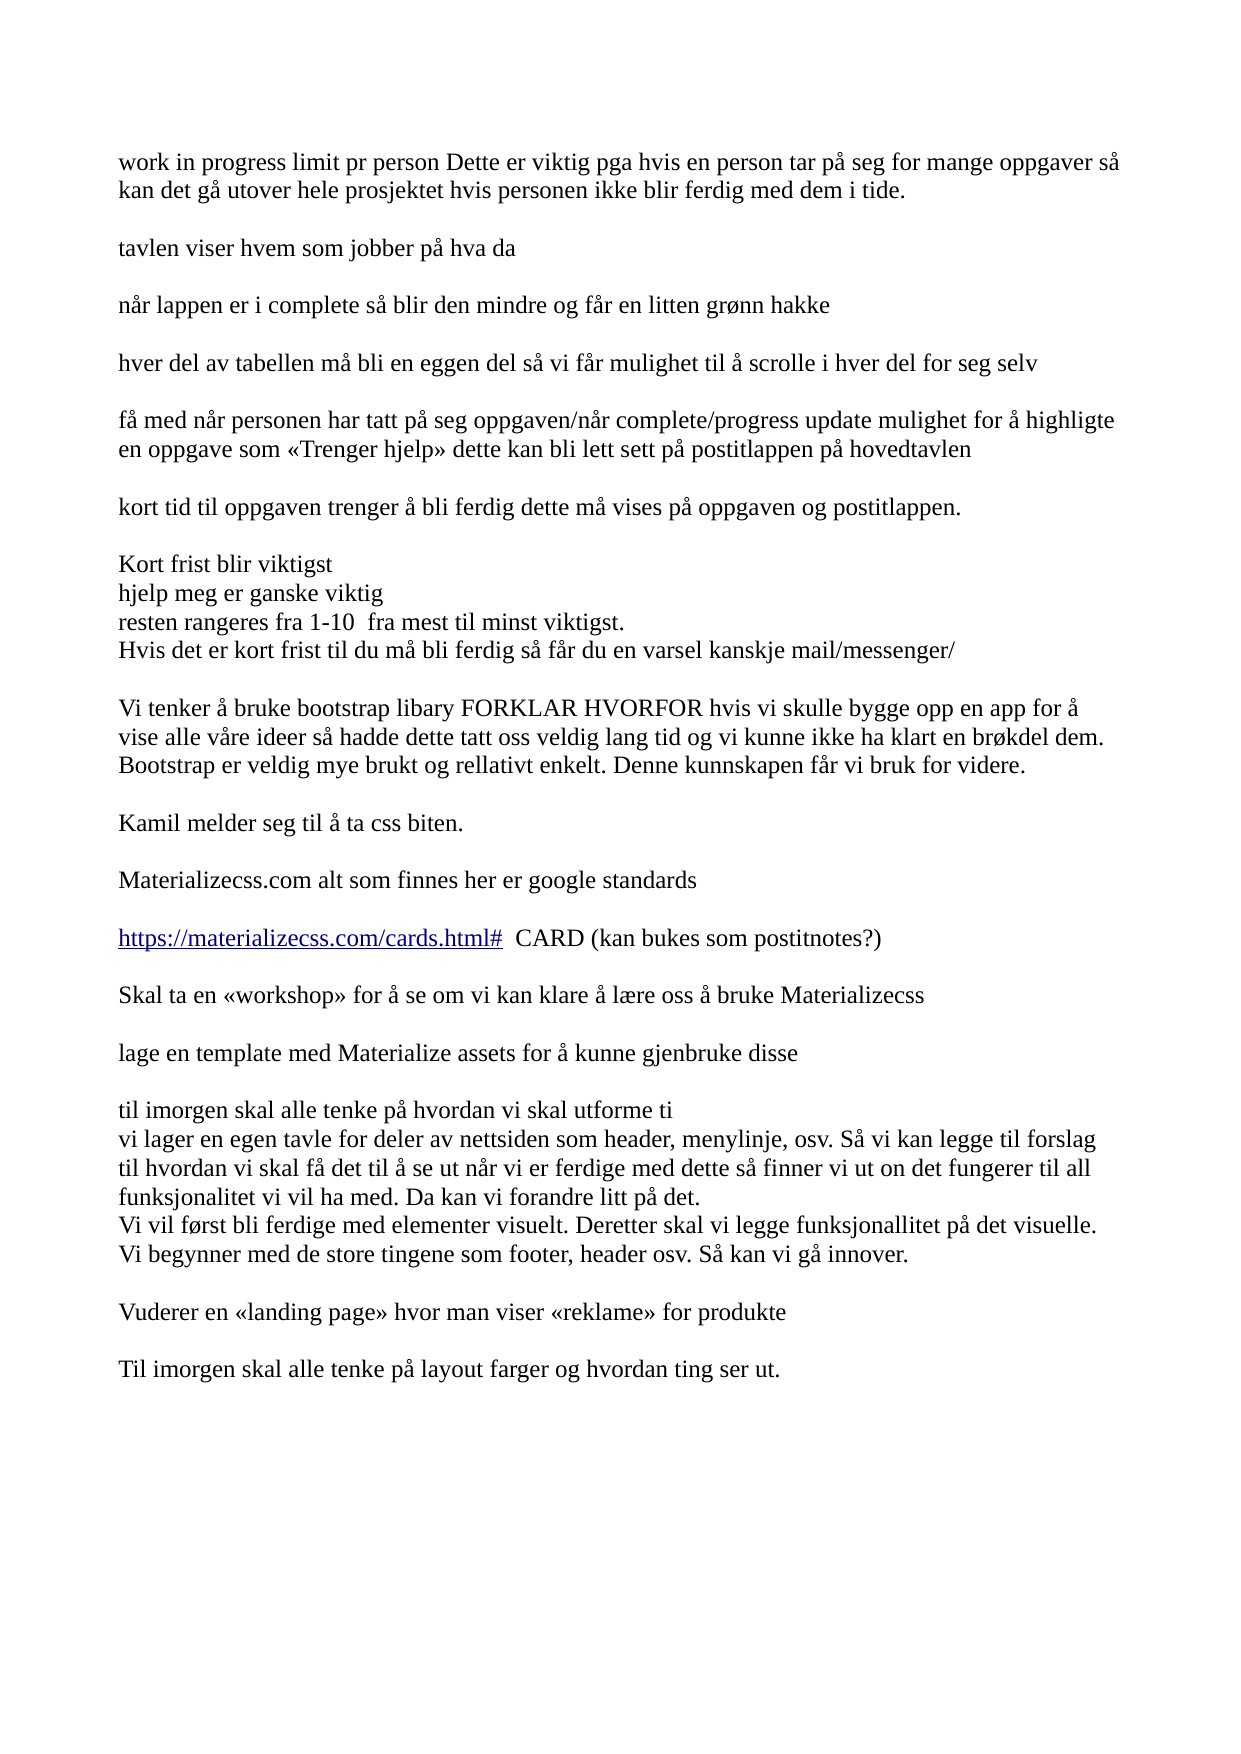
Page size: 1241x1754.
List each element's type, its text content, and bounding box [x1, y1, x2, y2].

text Hvis det er kort frist til du må bli ferdig så får du en varsel kanskje mail/messenger/ [118, 636, 1122, 664]
text kort tid til oppgaven trenger å bli ferdig dette må vises på oppgaven og postitlappen. [118, 492, 1122, 521]
text work in progress limit pr person Dette er viktig pga hvis en person tar på seg for mange oppgaver så kan det gå utover hele prosjektet hvis personen ikke blir ferdig med dem i tide. [118, 147, 1122, 204]
text når lappen er i complete så blir den mindre og får en litten grønn hakke [118, 291, 1122, 319]
text vi lager en egen tavle for deler av nettsiden som header, menylinje, osv. Så vi kan legge til forslag til hvordan vi skal få det til å se ut når vi er ferdige med dette så finner vi ut on det fungerer til all funksjonalitet vi vil ha med. Da kan vi forandre litt på det. [118, 1124, 1122, 1211]
text hver del av tabellen må bli en eggen del så vi får mulighet til å scrolle i hver del for seg selv [118, 348, 1122, 377]
text Vi tenker å bruke bootstrap libary FORKLAR HVORFOR hvis vi skulle bygge opp en app for å vise alle våre ideer så hadde dette tatt oss veldig lang tid og vi kunne ikke ha klart en brøkdel dem. [118, 693, 1122, 751]
text https://materializecss.com/cards.html# CARD (kan bukes som postitnotes?) [118, 923, 1122, 952]
text resten rangeres fra 1-10 fra mest til minst viktigst. [118, 607, 1122, 636]
text Skal ta en «workshop» for å se om vi kan klare å lære oss å bruke Materializecss [118, 981, 1122, 1009]
text Vi begynner med de store tingene som footer, header osv. Så kan vi gå innover. [118, 1239, 1122, 1268]
text tavlen viser hvem som jobber på hva da [118, 233, 1122, 262]
text få med når personen har tatt på seg oppgaven/når complete/progress update mulighet for å highligte en oppgave som «Trenger hjelp» dette kan bli lett sett på postitlappen på hovedtavlen [118, 406, 1122, 463]
text Materializecss.com alt som finnes her er google standards [118, 866, 1122, 894]
text Vuderer en «landing page» hvor man viser «reklame» for produkte [118, 1297, 1122, 1326]
text til imorgen skal alle tenke på hvordan vi skal utforme ti [118, 1096, 1122, 1124]
text Kort frist blir viktigst [118, 549, 1122, 578]
text hjelp meg er ganske viktig [118, 578, 1122, 607]
text Kamil melder seg til å ta css biten. [118, 808, 1122, 837]
text Vi vil først bli ferdige med elementer visuelt. Deretter skal vi legge funksjonallitet på det visuelle. [118, 1211, 1122, 1239]
text lage en template med Materialize assets for å kunne gjenbruke disse [118, 1038, 1122, 1067]
text Bootstrap er veldig mye brukt og rellativt enkelt. Denne kunnskapen får vi bruk for videre. [118, 751, 1122, 779]
text Til imorgen skal alle tenke på layout farger og hvordan ting ser ut. [118, 1354, 1122, 1383]
